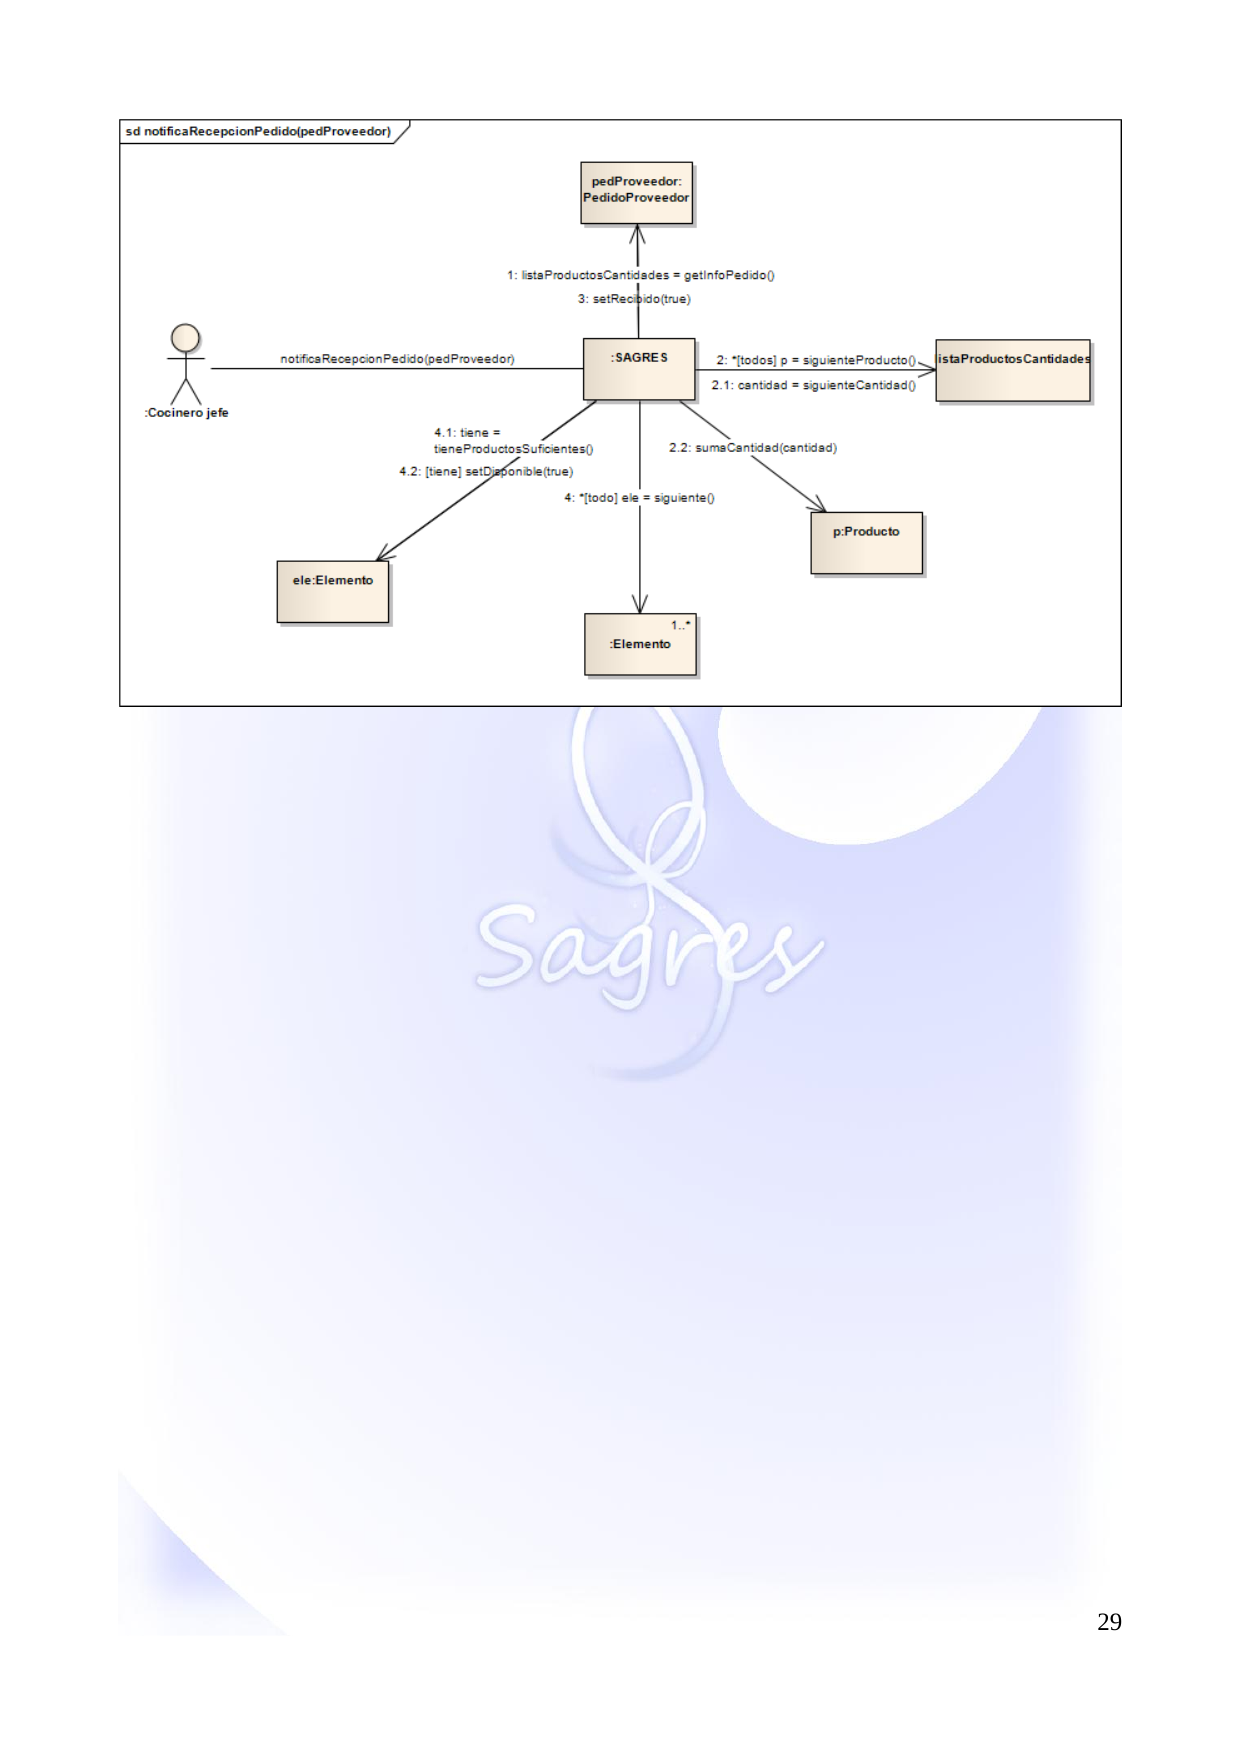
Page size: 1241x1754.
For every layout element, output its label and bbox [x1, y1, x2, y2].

picture [118, 118, 1122, 1636]
